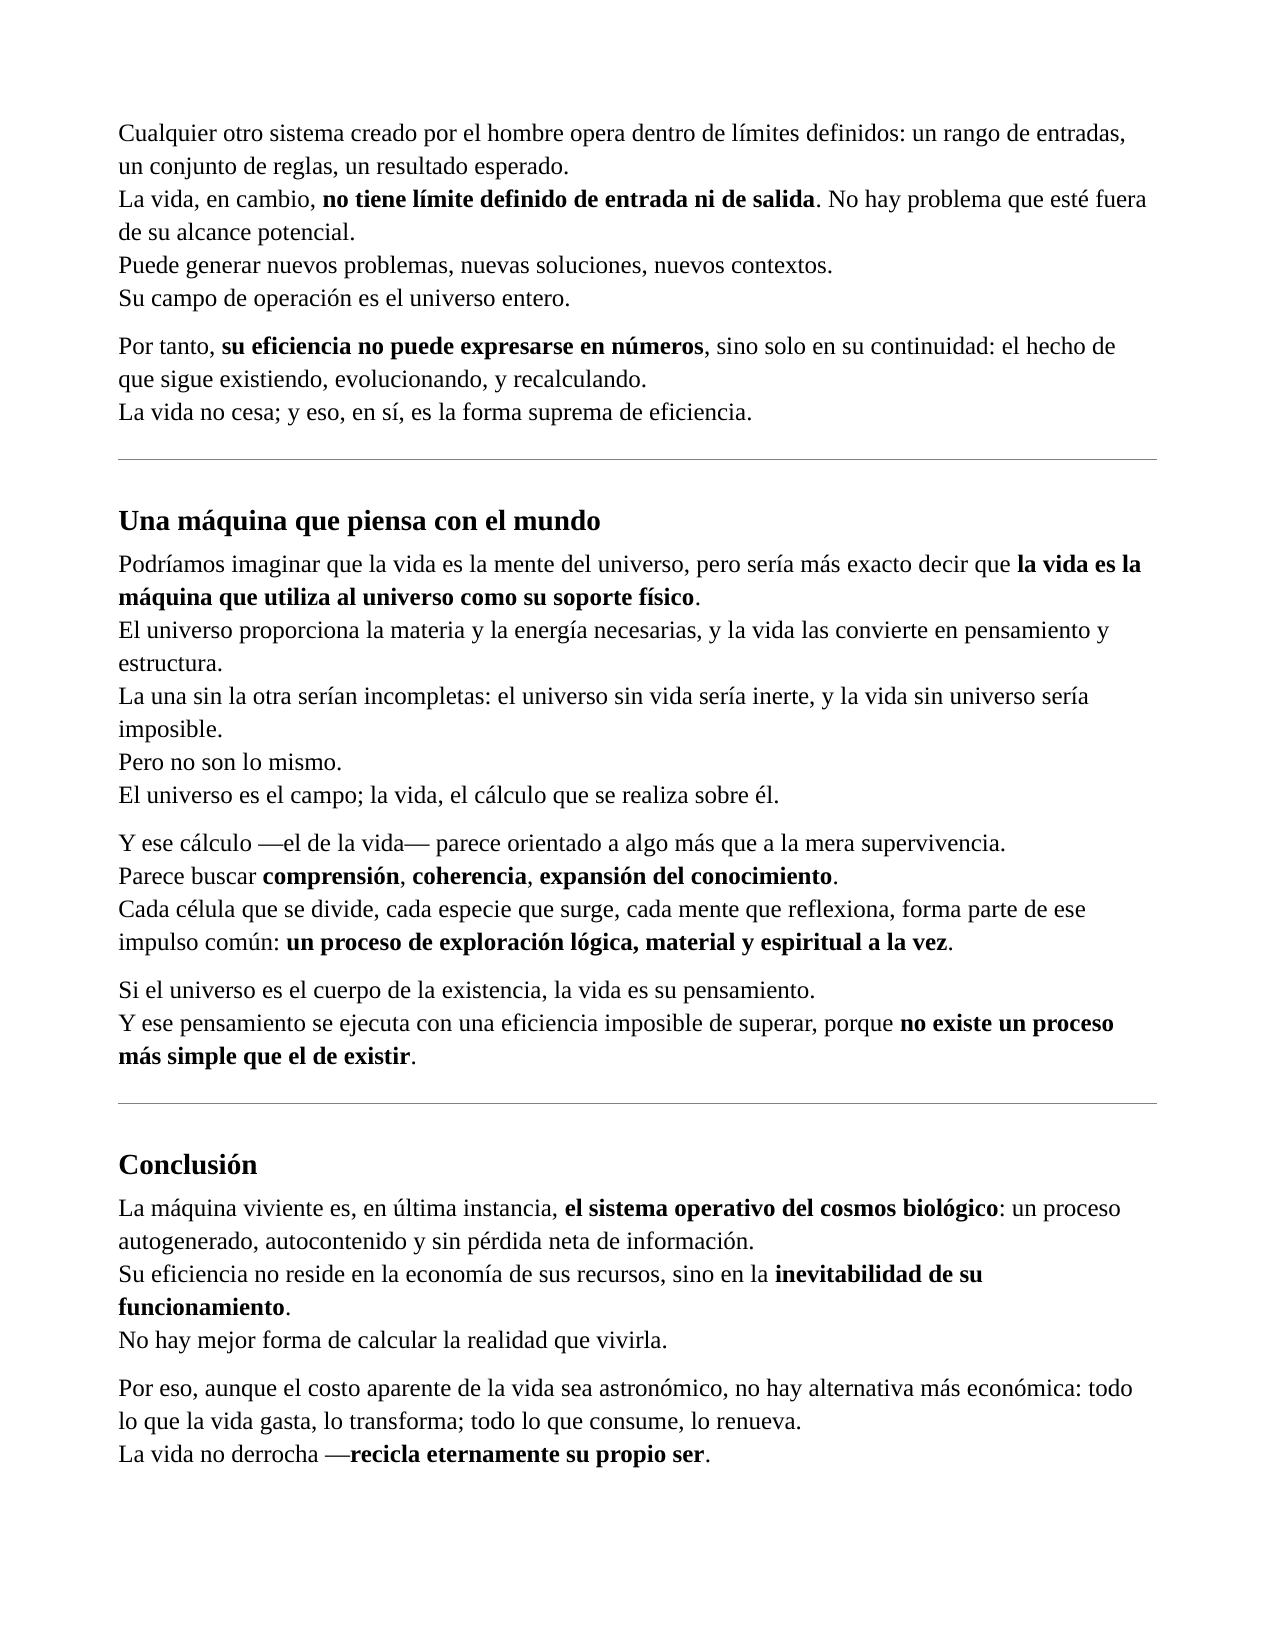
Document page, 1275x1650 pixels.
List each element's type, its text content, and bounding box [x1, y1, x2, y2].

text Y ese cálculo —el de la vida— parece orientado a algo más que a la mera supervivencia. Parece buscar comprensión, coherencia, expansión del conocimiento. Cada célula que se divide, cada especie que surge, cada mente que reflexiona, forma parte de ese impulso común: un proceso de exploración lógica, material y espiritual a la vez. [118, 828, 1157, 956]
subtitle Una máquina que piensa con el mundo [118, 503, 1157, 537]
text Por tanto, su eficiencia no puede expresarse en números, sino solo en su continuidad: el hecho de que sigue existiendo, evolucionando, y recalculando. La vida no cesa; y eso, en sí, es la forma suprema de eficiencia. [118, 331, 1157, 426]
text Podríamos imaginar que la vida es la mente del universo, pero sería más exacto decir que la vida es la máquina que utiliza al universo como su soporte físico. El universo proporciona la materia y la energía necesarias, y la vida las convierte en pensamiento y estructura. La una sin la otra serían incompletas: el universo sin vida sería inerte, y la vida sin universo sería imposible. Pero no son lo mismo. El universo es el campo; la vida, el cálculo que se realiza sobre él. [118, 549, 1157, 809]
text Cualquier otro sistema creado por el hombre opera dentro de límites definidos: un rango de entradas, un conjunto de reglas, un resultado esperado. La vida, en cambio, no tiene límite definido de entrada ni de salida. No hay problema que esté fuera de su alcance potencial. Puede generar nuevos problemas, nuevas soluciones, nuevos contextos. Su campo de operación es el universo entero. [118, 118, 1157, 312]
text Por eso, aunque el costo aparente de la vida sea astronómico, no hay alternativa más económica: todo lo que la vida gasta, lo transforma; todo lo que consume, lo renueva. La vida no derrocha —recicla eternamente su propio ser. [118, 1373, 1157, 1468]
subtitle Conclusión [118, 1147, 1157, 1181]
text La máquina viviente es, en última instancia, el sistema operativo del cosmos biológico: un proceso autogenerado, autocontenido y sin pérdida neta de información. Su eficiencia no reside en la economía de sus recursos, sino en la inevitabilidad de su funcionamiento. No hay mejor forma de calcular la realidad que vivirla. [118, 1193, 1157, 1354]
text Si el universo es el cuerpo de la existencia, la vida es su pensamiento. Y ese pensamiento se ejecuta con una eficiencia imposible de superar, porque no existe un proceso más simple que el de existir. [118, 975, 1157, 1069]
